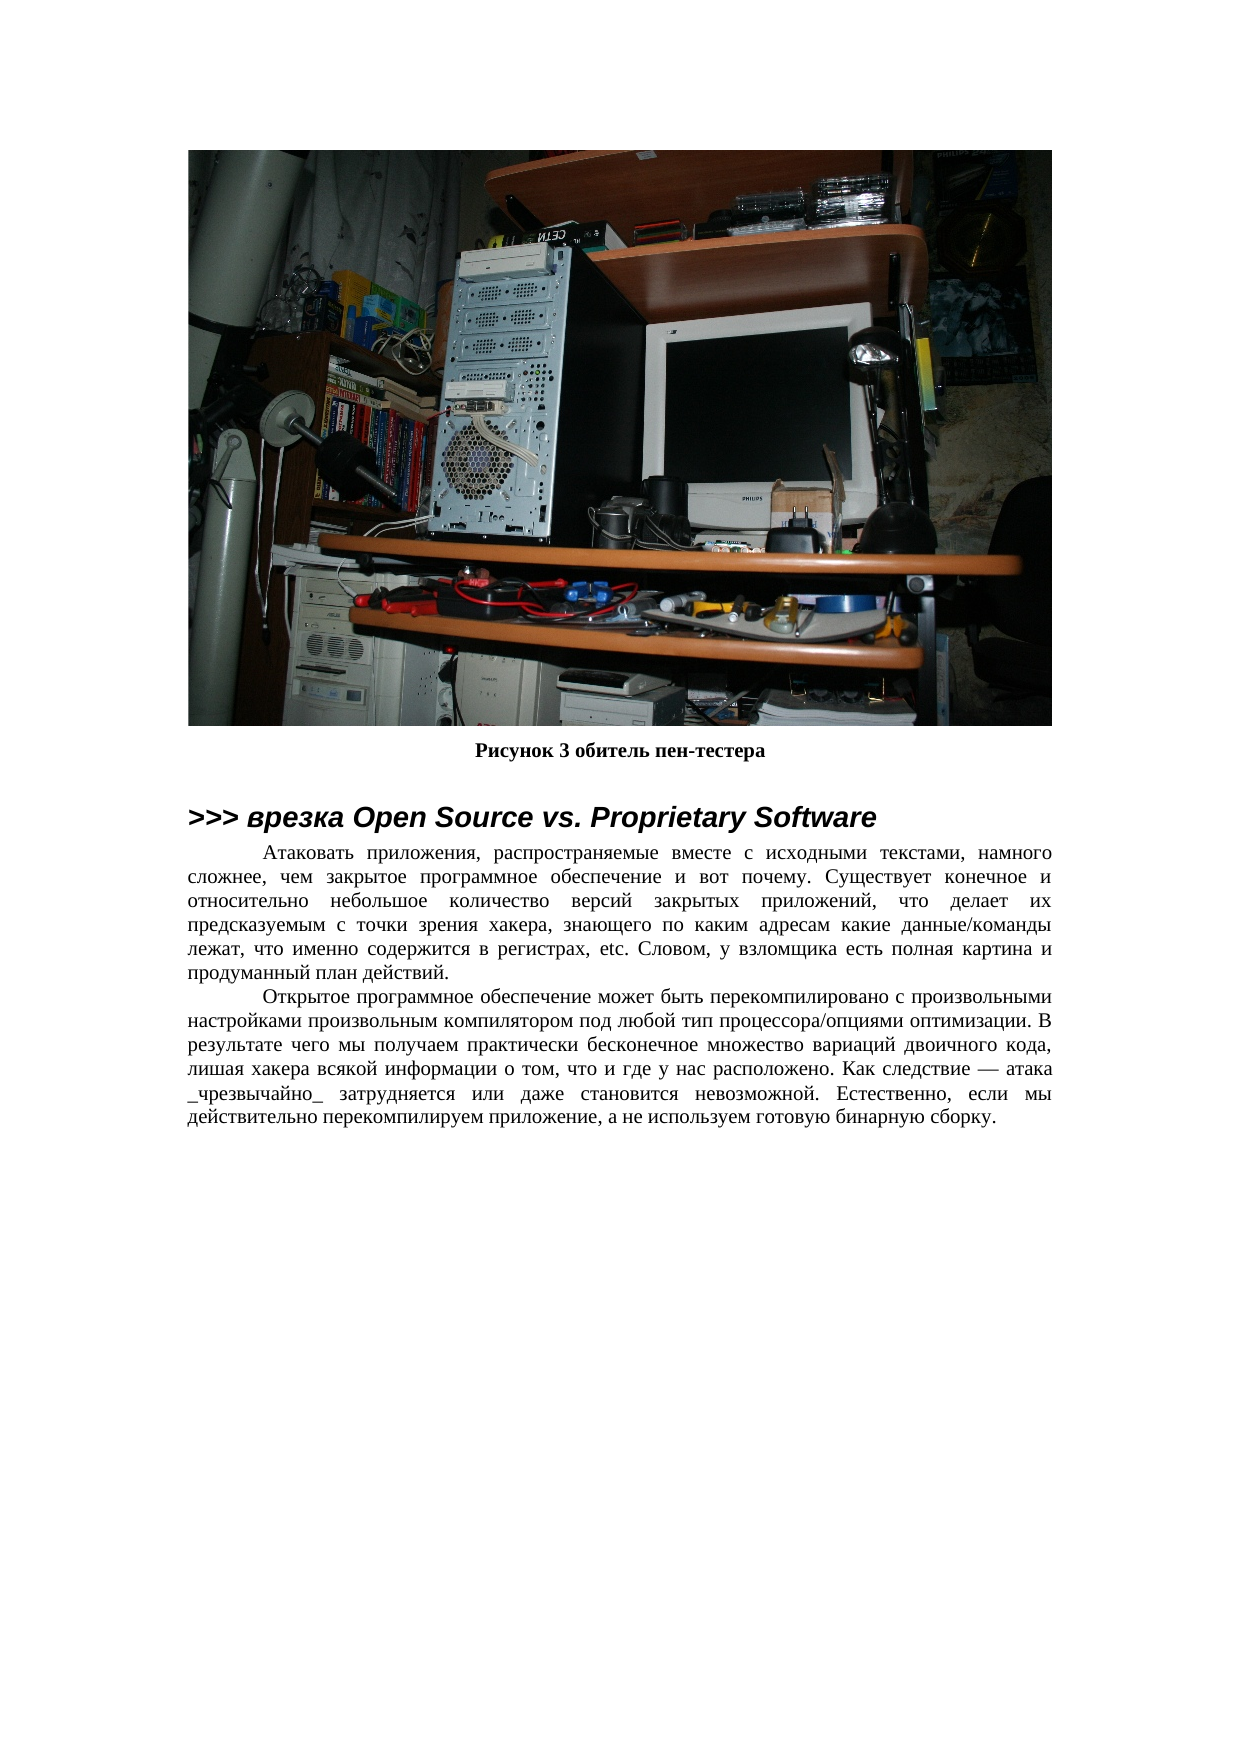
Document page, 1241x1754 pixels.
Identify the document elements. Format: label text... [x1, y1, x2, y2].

picture [188, 150, 1052, 726]
text Открытое программное обеспечение может быть перекомпилировано с произвольными настройками произвольным компилятором под любой тип процессора/опциями оптимизации. В результате чего мы получаем практически бесконечное множество вариаций двоичного кода, лишая хакера всякой информации о том, что и где у нас расположено. Как следствие — атака _чрезвычайно_ затрудняется или даже становится невозможной. Естественно, если мы действительно перекомпилируем приложение, а не используем готовую бинарную сборку. [187, 984, 1053, 1128]
text Атаковать приложения, распространяемые вместе с исходными текстами, намного сложнее, чем закрытое программное обеспечение и вот почему. Существует конечное и относительно небольшое количество версий закрытых приложений, что делает их предсказуемым с точки зрения хакера, знающего по каким адресам какие данные/команды лежат, что именно содержится в регистрах, etc. Словом, у взломщика есть полная картина и продуманный план действий. [187, 840, 1053, 984]
text Рисунок 3 обитель пен-тестера [187, 738, 1053, 762]
subtitle >>> врезка Open Source vs. Proprietary Software [187, 800, 1053, 833]
